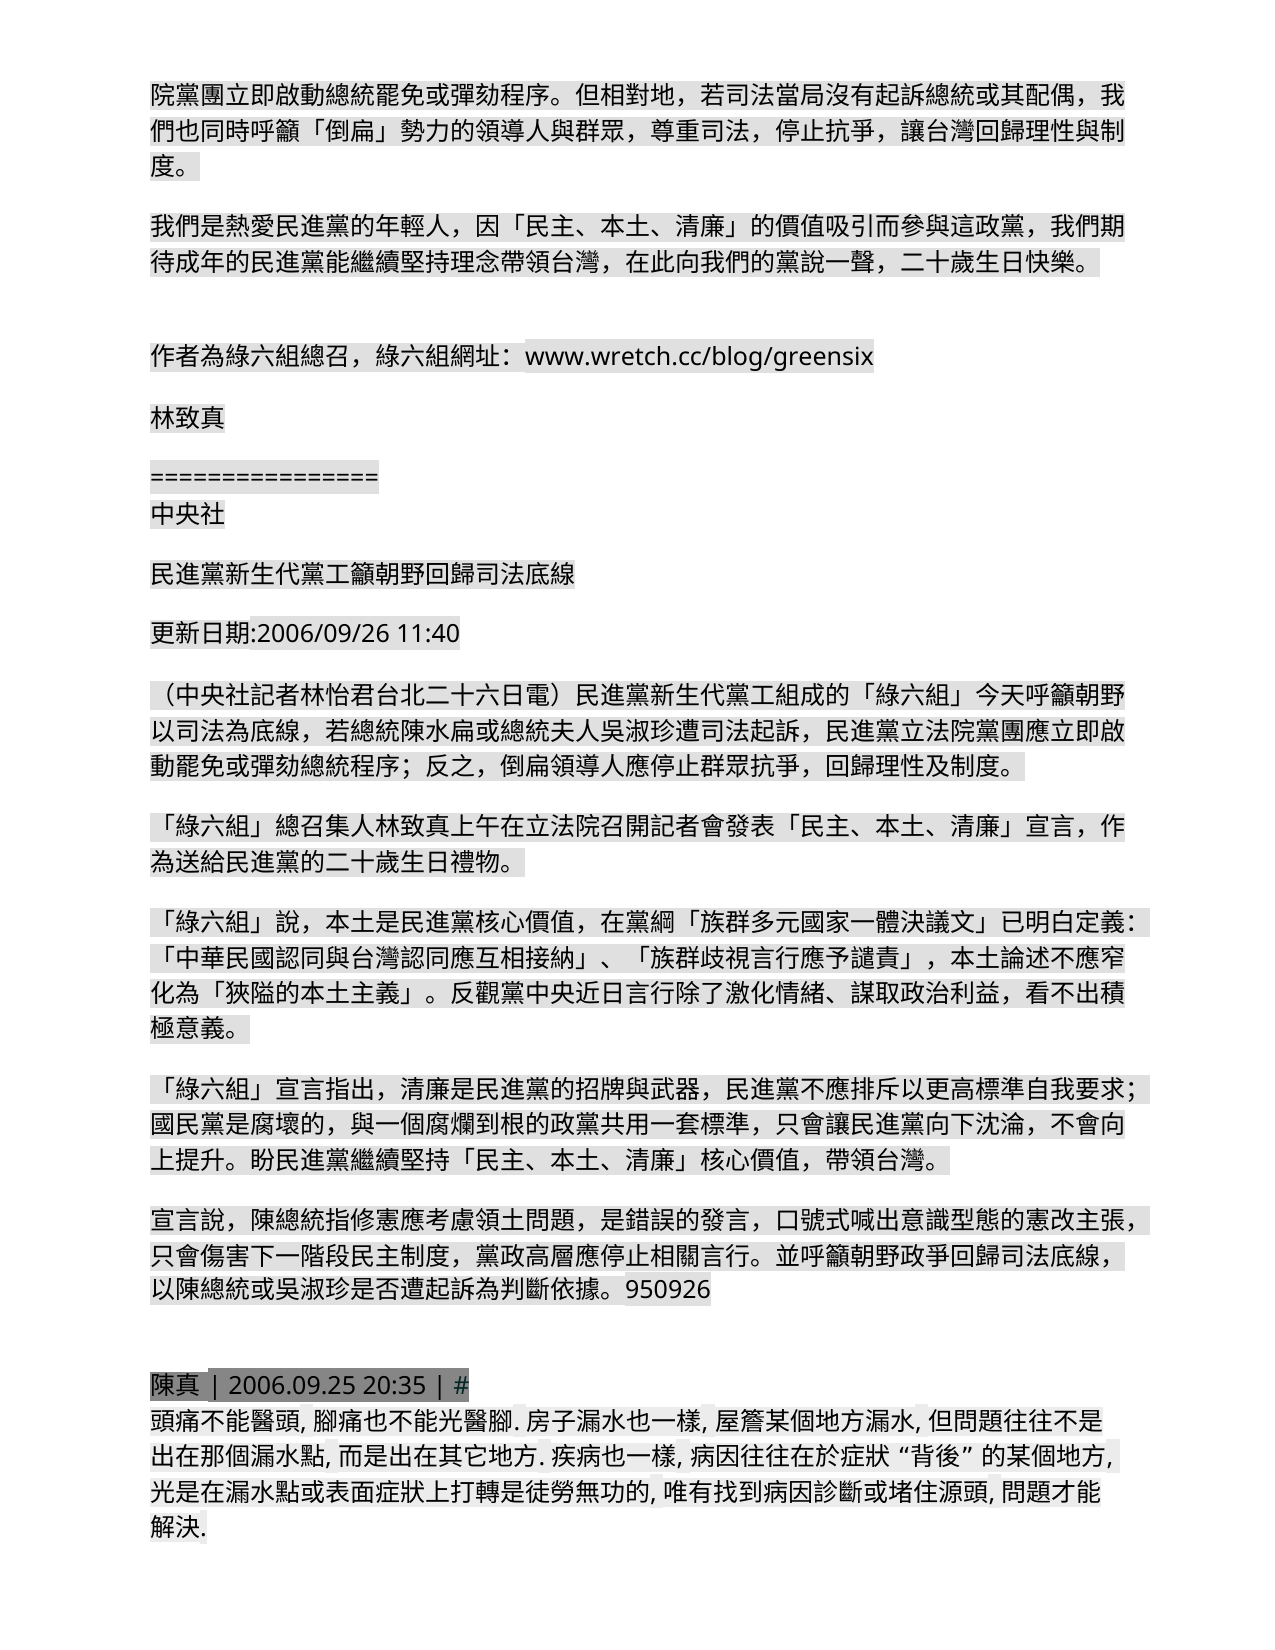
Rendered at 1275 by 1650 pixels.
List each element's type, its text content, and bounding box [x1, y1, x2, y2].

text 頭痛不能醫頭, 腳痛也不能光醫腳. 房子漏水也一樣, 屋簷某個地方漏水, 但問題往往不是出在那個漏水點, 而是出在其它地方. 疾病也一樣, 病因往往在於症狀 “背後” 的某個地方, 光是在漏水點或表面症狀上打轉是徒勞無功的, 唯有找到病因診斷或堵住源頭, 問題才能解決. [150, 1402, 1125, 1544]
text （中央社記者林怡君台北二十六日電）民進黨新生代黨工組成的「綠六組」今天呼籲朝野以司法為底線，若總統陳水扁或總統夫人吳淑珍遭司法起訴，民進黨立法院黨團應立即啟動罷免或彈劾總統程序；反之，倒扁領導人應停止群眾抗爭，回歸理性及制度。 [150, 675, 1125, 781]
text 陳真 | 2006.09.25 20:35 | # [150, 1367, 1125, 1402]
text ================ 中央社 [150, 458, 1125, 529]
text 「綠六組」宣言指出，清廉是民進黨的招牌與武器，民進黨不應排斥以更高標準自我要求；國民黨是腐壞的，與一個腐爛到根的政黨共用一套標準，只會讓民進黨向下沈淪，不會向上提升。盼民進黨繼續堅持「民主、本土、清廉」核心價值，帶領台灣。 [150, 1069, 1125, 1175]
text 民進黨新生代黨工籲朝野回歸司法底線 [150, 554, 1125, 589]
text 「綠六組」說，本土是民進黨核心價值，在黨綱「族群多元國家一體決議文」已明白定義：「中華民國認同與台灣認同應互相接納」、「族群歧視言行應予譴責」，本土論述不應窄化為「狹隘的本土主義」。反觀黨中央近日言行除了激化情緒、謀取政治利益，看不出積極意義。 [150, 902, 1125, 1044]
text 林致真 [150, 398, 1125, 433]
text 宣言說，陳總統指修憲應考慮領土問題，是錯誤的發言，口號式喊出意識型態的憲改主張，只會傷害下一階段民主制度，黨政高層應停止相關言行。並呼籲朝野政爭回歸司法底線，以陳總統或吳淑珍是否遭起訴為判斷依據。950926 [150, 1200, 1125, 1342]
text 更新日期:2006/09/26 11:40 [150, 614, 1125, 650]
text 「綠六組」總召集人林致真上午在立法院召開記者會發表「民主、本土、清廉」宣言，作為送給民進黨的二十歲生日禮物。 [150, 806, 1125, 877]
text 院黨團立即啟動總統罷免或彈劾程序。但相對地，若司法當局沒有起訴總統或其配偶，我們也同時呼籲「倒扁」勢力的領導人與群眾，尊重司法，停止抗爭，讓台灣回歸理性與制度。 [150, 75, 1125, 181]
text 我們是熱愛民進黨的年輕人，因「民主、本土、清廉」的價值吸引而參與這政黨，我們期待成年的民進黨能繼續堅持理念帶領台灣，在此向我們的黨說一聲，二十歲生日快樂。 [150, 206, 1125, 312]
text 作者為綠六組總召，綠六組網址：www.wretch.cc/blog/greensix [150, 337, 1125, 373]
